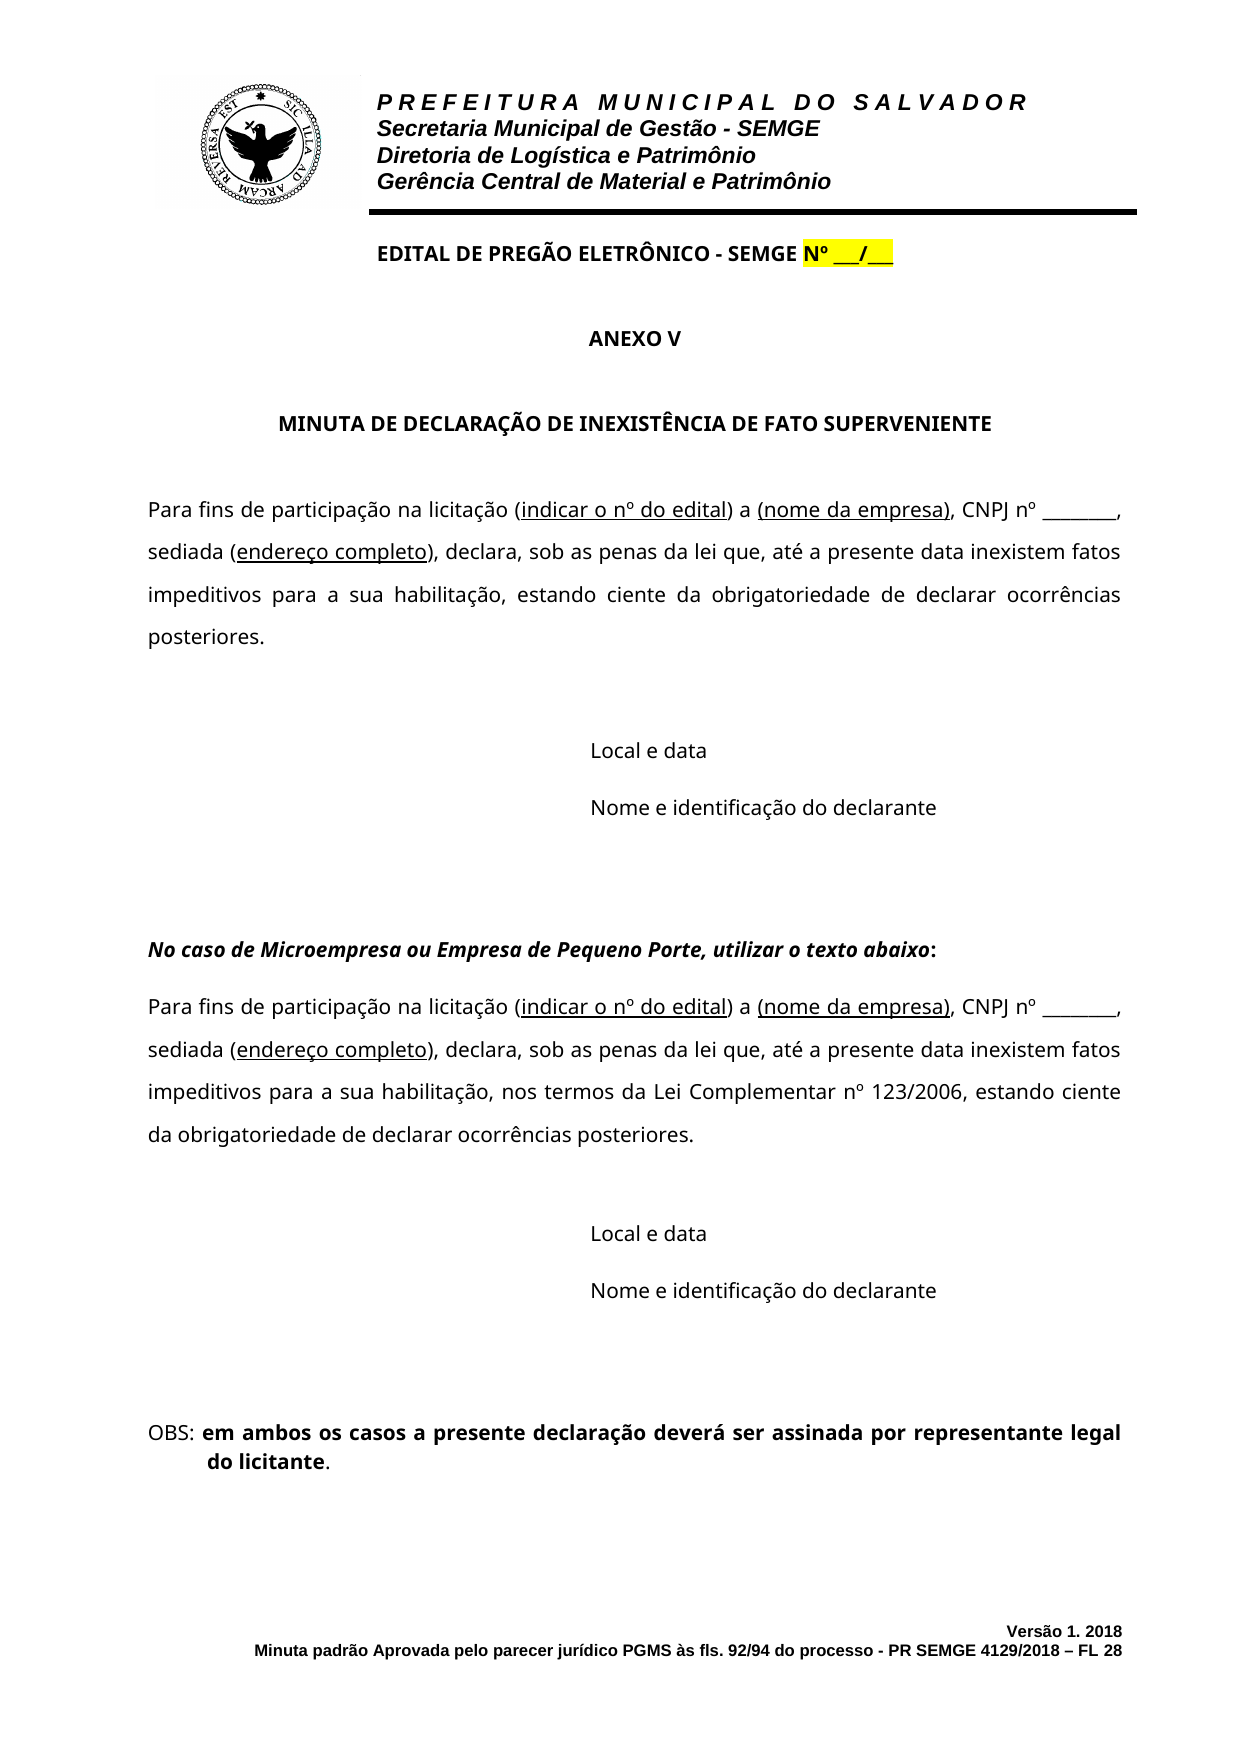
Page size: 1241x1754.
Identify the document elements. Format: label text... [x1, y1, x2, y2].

subtitle OBS: em ambos os casos a presente declaração deverá ser assinada por representante legal do licitante. [148, 1418, 1122, 1475]
text EDITAL DE PREGÃO ELETRÔNICO - SEMGE Nº ___/___ [148, 239, 1122, 267]
picture [155, 75, 362, 209]
subtitle ANEXO V [148, 324, 1122, 352]
subtitle Nome e identificação do declarante [148, 1276, 1122, 1305]
subtitle MINUTA DE DECLARAÇÃO DE INEXISTÊNCIA DE FATO SUPERVENIENTE [148, 409, 1122, 438]
subtitle No caso de Microempresa ou Empresa de Pequeno Porte, utilizar o texto abaixo: [148, 935, 1122, 964]
subtitle Nome e identificação do declarante [148, 793, 1122, 821]
subtitle Local e data [148, 1219, 1122, 1248]
subtitle Local e data [148, 736, 1122, 764]
subtitle Para fins de participação na licitação (indicar o nº do edital) a (nome da empresa), CNPJ nº ________, sediada (endereço completo), declara, sob as penas da lei que, até a presente data inexistem fatos impeditivos para a sua habilitação, estando ciente da obrigatoriedade de declarar ocorrências posteriores. [148, 495, 1122, 651]
subtitle Para fins de participação na licitação (indicar o nº do edital) a (nome da empresa), CNPJ nº ________, sediada (endereço completo), declara, sob as penas da lei que, até a presente data inexistem fatos impeditivos para a sua habilitação, nos termos da Lei Complementar nº 123/2006, estando ciente da obrigatoriedade de declarar ocorrências posteriores. [148, 992, 1122, 1148]
